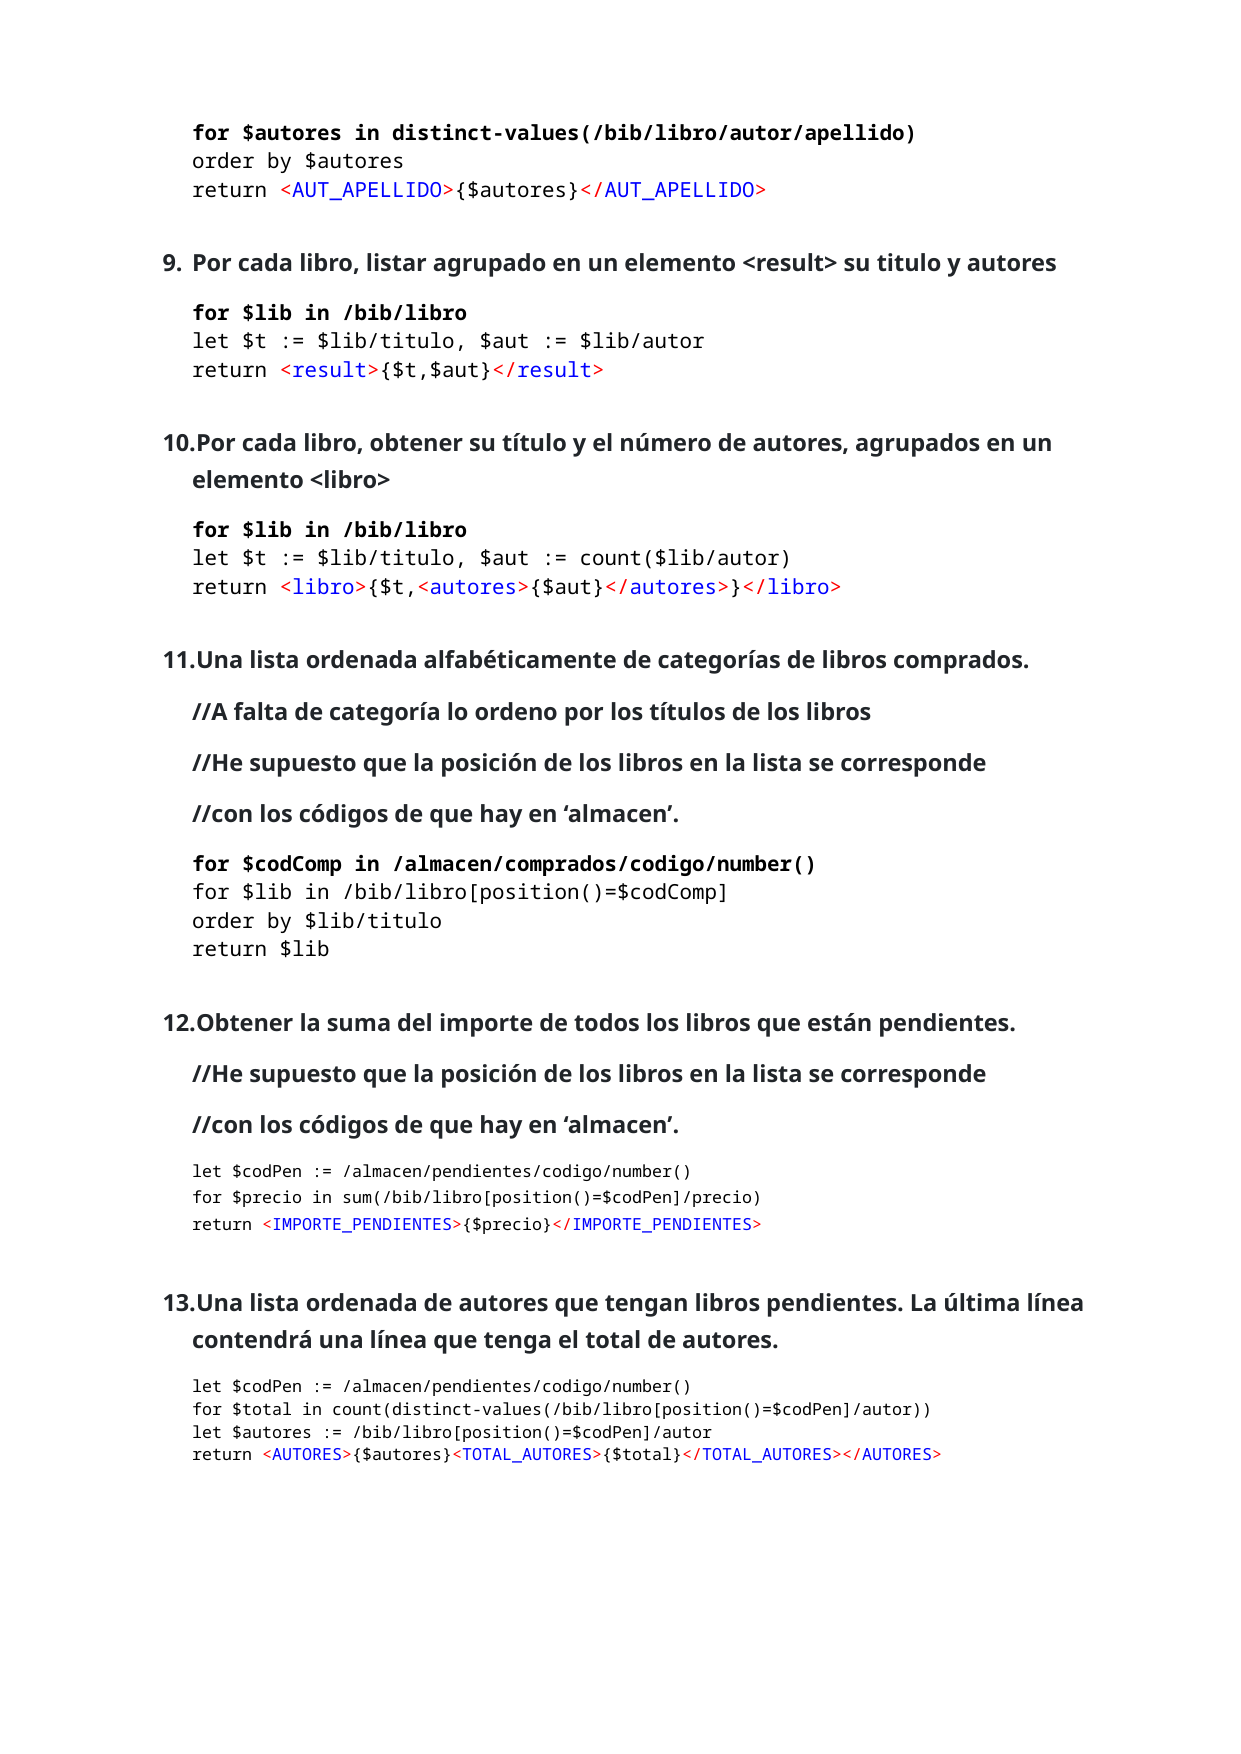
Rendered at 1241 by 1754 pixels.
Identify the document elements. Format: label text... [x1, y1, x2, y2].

list Por cada libro, obtener su título y el número de autores, agrupados en un elemento <libro> [162, 427, 1122, 496]
list let $codPen := /almacen/pendientes/codigo/number() for $precio in sum(/bib/libro[position()=$codPen]/precio) return <IMPORTE_PENDIENTES>{$precio}</IMPORTE_PENDIENTES> [162, 1160, 1122, 1268]
list //con los códigos de que hay en ‘almacen’. [162, 798, 1122, 829]
list //A falta de categoría lo ordeno por los títulos de los libros [162, 695, 1122, 727]
list Una lista ordenada alfabéticamente de categorías de libros comprados. [162, 643, 1122, 676]
list Por cada libro, listar agrupado en un elemento <result> su titulo y autores [162, 247, 1122, 279]
list for $lib in /bib/libro let $t := $lib/titulo, $aut := $lib/autor return <result>{$t,$aut}</result> [162, 298, 1122, 412]
list for $lib in /bib/libro let $t := $lib/titulo, $aut := count($lib/autor) return <libro>{$t,<autores>{$aut}</autores>}</libro> [162, 515, 1122, 629]
list Una lista ordenada de autores que tengan libros pendientes. La última línea contendrá una línea que tenga el total de autores. [162, 1287, 1122, 1356]
list Obtener la suma del importe de todos los libros que están pendientes. [162, 1006, 1122, 1038]
list for $codComp in /almacen/comprados/codigo/number() for $lib in /bib/libro[position()=$codComp] order by $lib/titulo return $lib [162, 849, 1122, 991]
list let $codPen := /almacen/pendientes/codigo/number() for $total in count(distinct-values(/bib/libro[position()=$codPen]/autor)) let $autores := /bib/libro[position()=$codPen]/autor return <AUTORES>{$autores}<TOTAL_AUTORES>{$total}</TOTAL_AUTORES></AUTORES> [162, 1375, 1122, 1523]
list //con los códigos de que hay en ‘almacen’. [162, 1109, 1122, 1141]
list //He supuesto que la posición de los libros en la lista se corresponde [162, 746, 1122, 778]
list for $autores in distinct-values(/bib/libro/autor/apellido) order by $autores return <AUT_APELLIDO>{$autores}</AUT_APELLIDO> [162, 118, 1122, 232]
list //He supuesto que la posición de los libros en la lista se corresponde [162, 1057, 1122, 1089]
